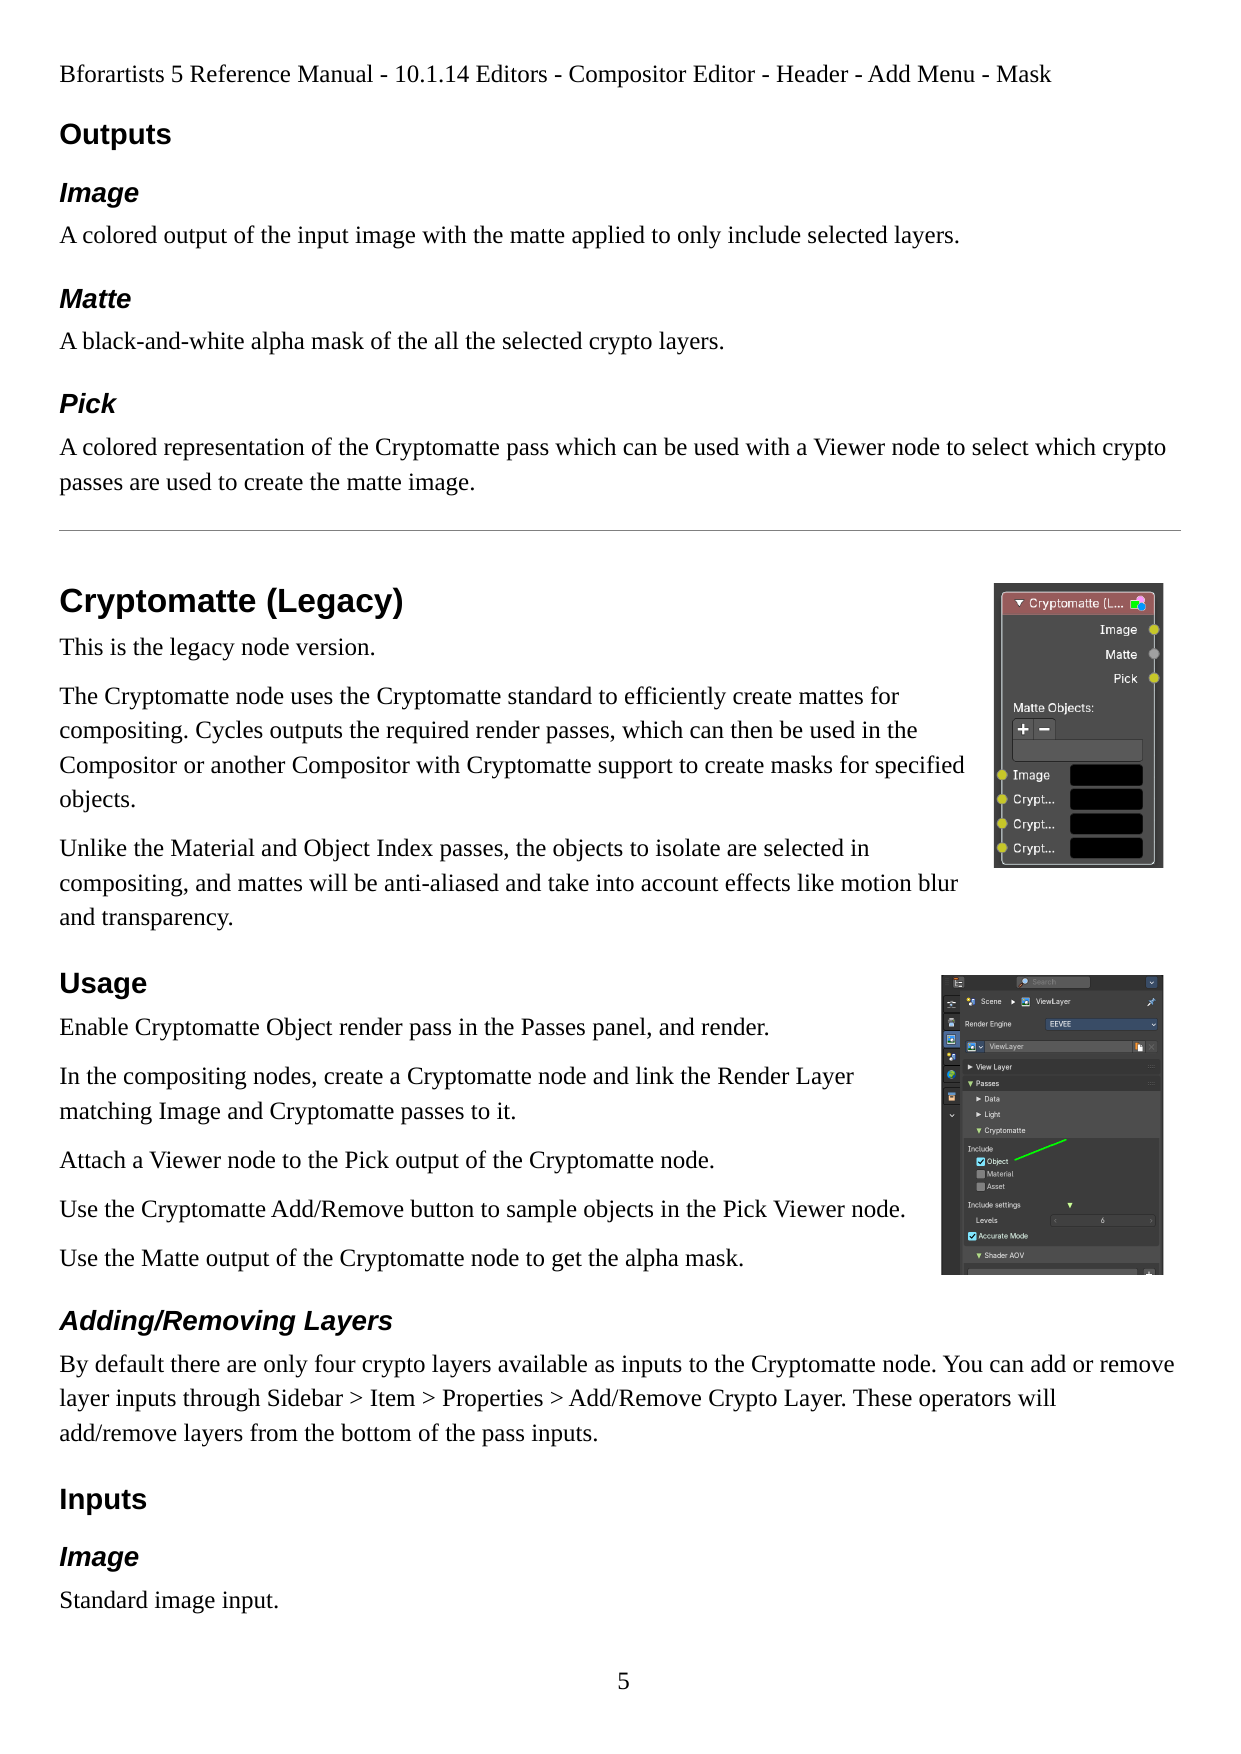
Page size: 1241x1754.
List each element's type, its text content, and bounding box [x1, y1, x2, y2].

subtitle Usage [59, 966, 1181, 1000]
text A colored representation of the Cryptomatte pass which can be used with a Viewer node to select which crypto passes are used to create the matte image. [59, 432, 1181, 496]
subtitle Image [59, 176, 1181, 208]
text Enable Cryptomatte Object render pass in the Passes panel, and render. [59, 1012, 941, 1041]
subtitle Cryptomatte (Legacy) [59, 581, 1181, 619]
text By default there are only four crypto layers available as inputs to the Cryptomatte node. You can add or remove layer inputs through Sidebar > Item > Properties > Add/Remove Crypto Layer. These operators will add/remove layers from the bottom of the pass inputs. [59, 1349, 1181, 1447]
text This is the legacy node version. [59, 632, 993, 661]
subtitle Image [59, 1540, 1181, 1572]
text The Cryptomatte node uses the Cryptomatte standard to efficiently create mattes for compositing. Cycles outputs the required render passes, which can then be used in the Compositor or another Compositor with Cryptomatte support to create masks for specified objects. [59, 681, 993, 813]
subtitle Matte [59, 282, 1181, 314]
picture [993, 583, 1164, 868]
subtitle Outputs [59, 117, 1181, 151]
text Attach a Viewer node to the Pick output of the Cryptomatte node. [59, 1145, 941, 1174]
text In the compositing nodes, create a Cryptomatte node and link the Render Layer matching Image and Cryptomatte passes to it. [59, 1061, 941, 1125]
text Use the Matte output of the Cryptomatte node to get the alpha mask. [59, 1243, 941, 1272]
text Standard image input. [59, 1585, 1181, 1613]
picture [941, 975, 1164, 1275]
subtitle Adding/Removing Layers [59, 1305, 1181, 1337]
text Unlike the Material and Object Index passes, the objects to isolate are selected in compositing, and mattes will be anti-aliased and take into account effects like motion blur and transparency. [59, 833, 1181, 931]
subtitle Inputs [59, 1482, 1181, 1515]
text Use the Cryptomatte Add/Remove button to sample objects in the Pick Viewer node. [59, 1194, 941, 1223]
subtitle Pick [59, 388, 1181, 420]
text A colored output of the input image with the matte applied to only include selected layers. [59, 220, 1181, 249]
text A black-and-white alpha mask of the all the selected crypto layers. [59, 326, 1181, 355]
